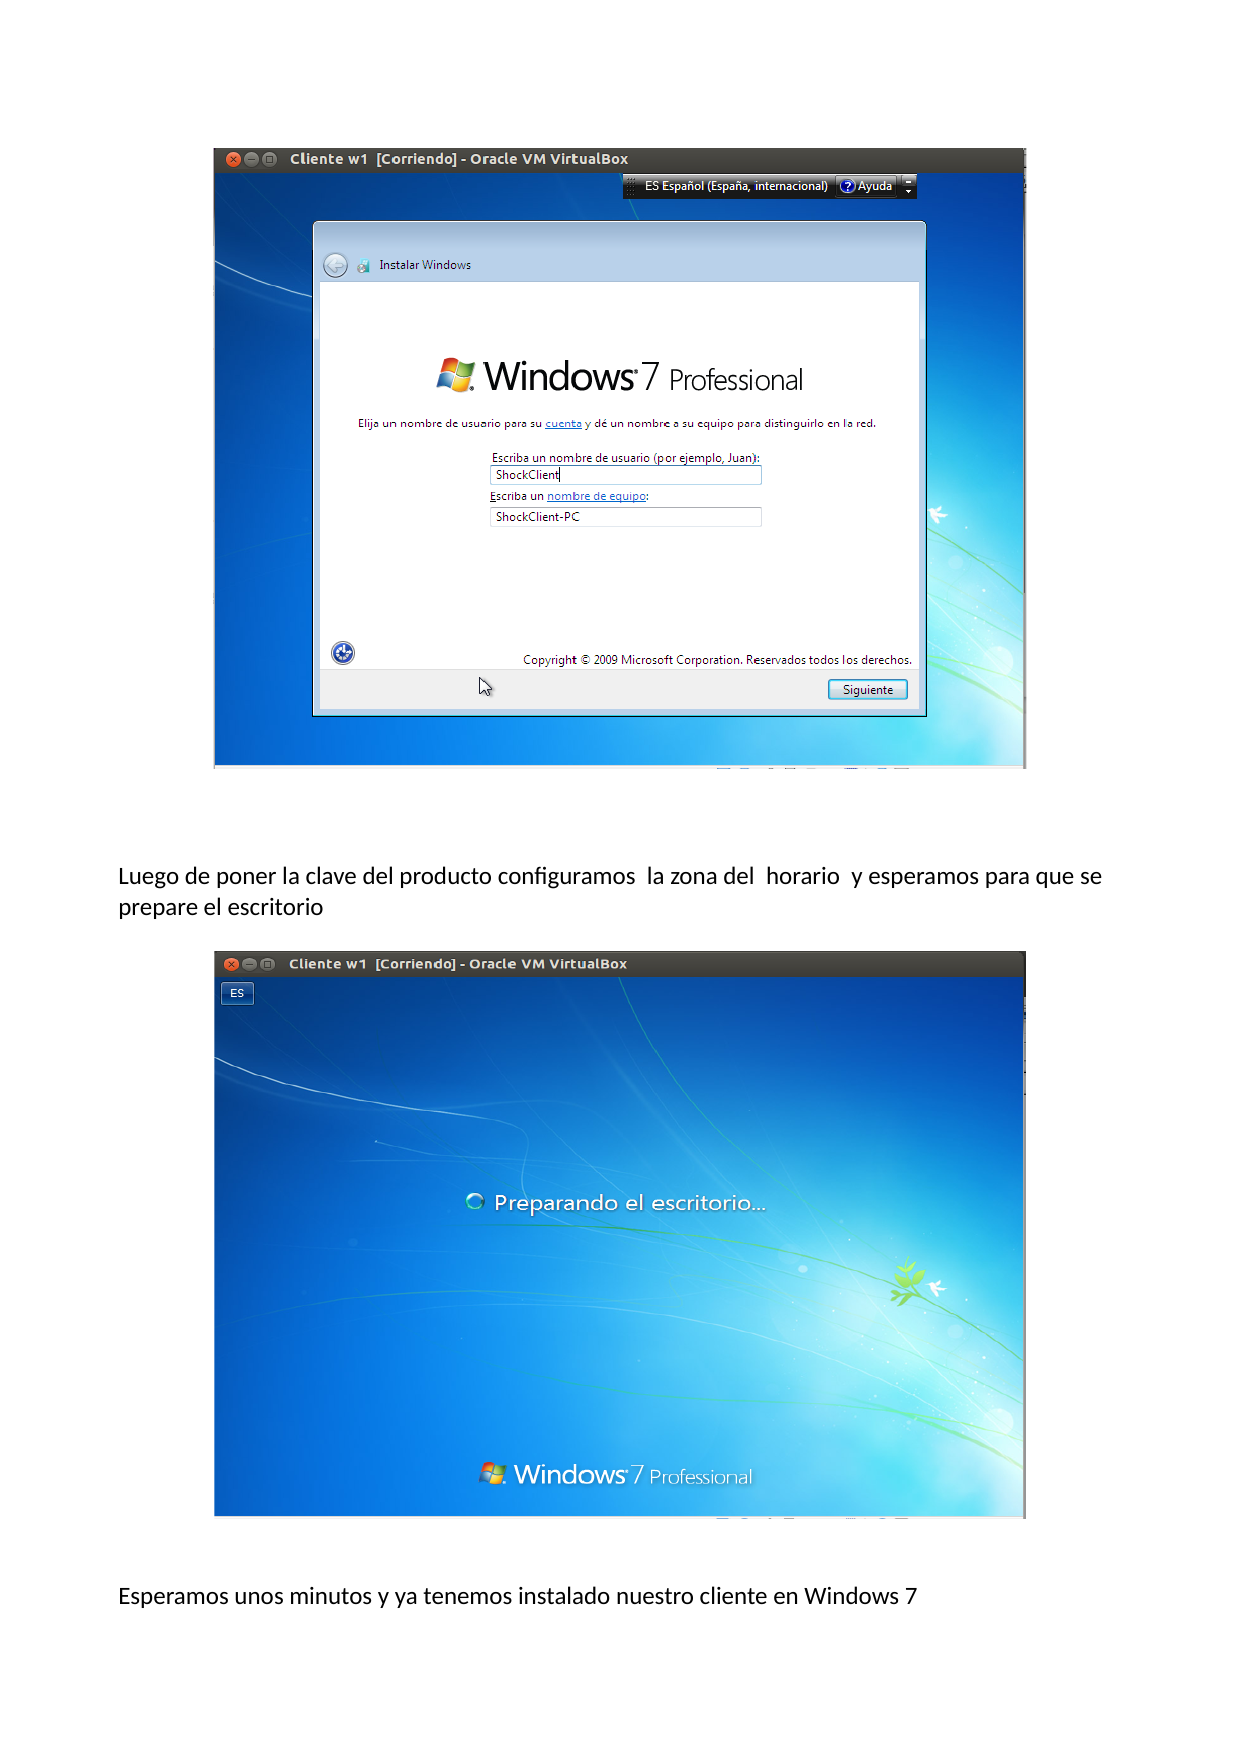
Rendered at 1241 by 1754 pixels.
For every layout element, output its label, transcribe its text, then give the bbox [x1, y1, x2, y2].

text Esperamos unos minutos y ya tenemos instalado nuestro cliente en Windows 7 [118, 1580, 1122, 1611]
text Luego de poner la clave del producto configuramos la zona del horario y esperamos para que se prepare el escritorio [118, 860, 1122, 921]
picture [214, 951, 1026, 1519]
picture [213, 148, 1027, 769]
